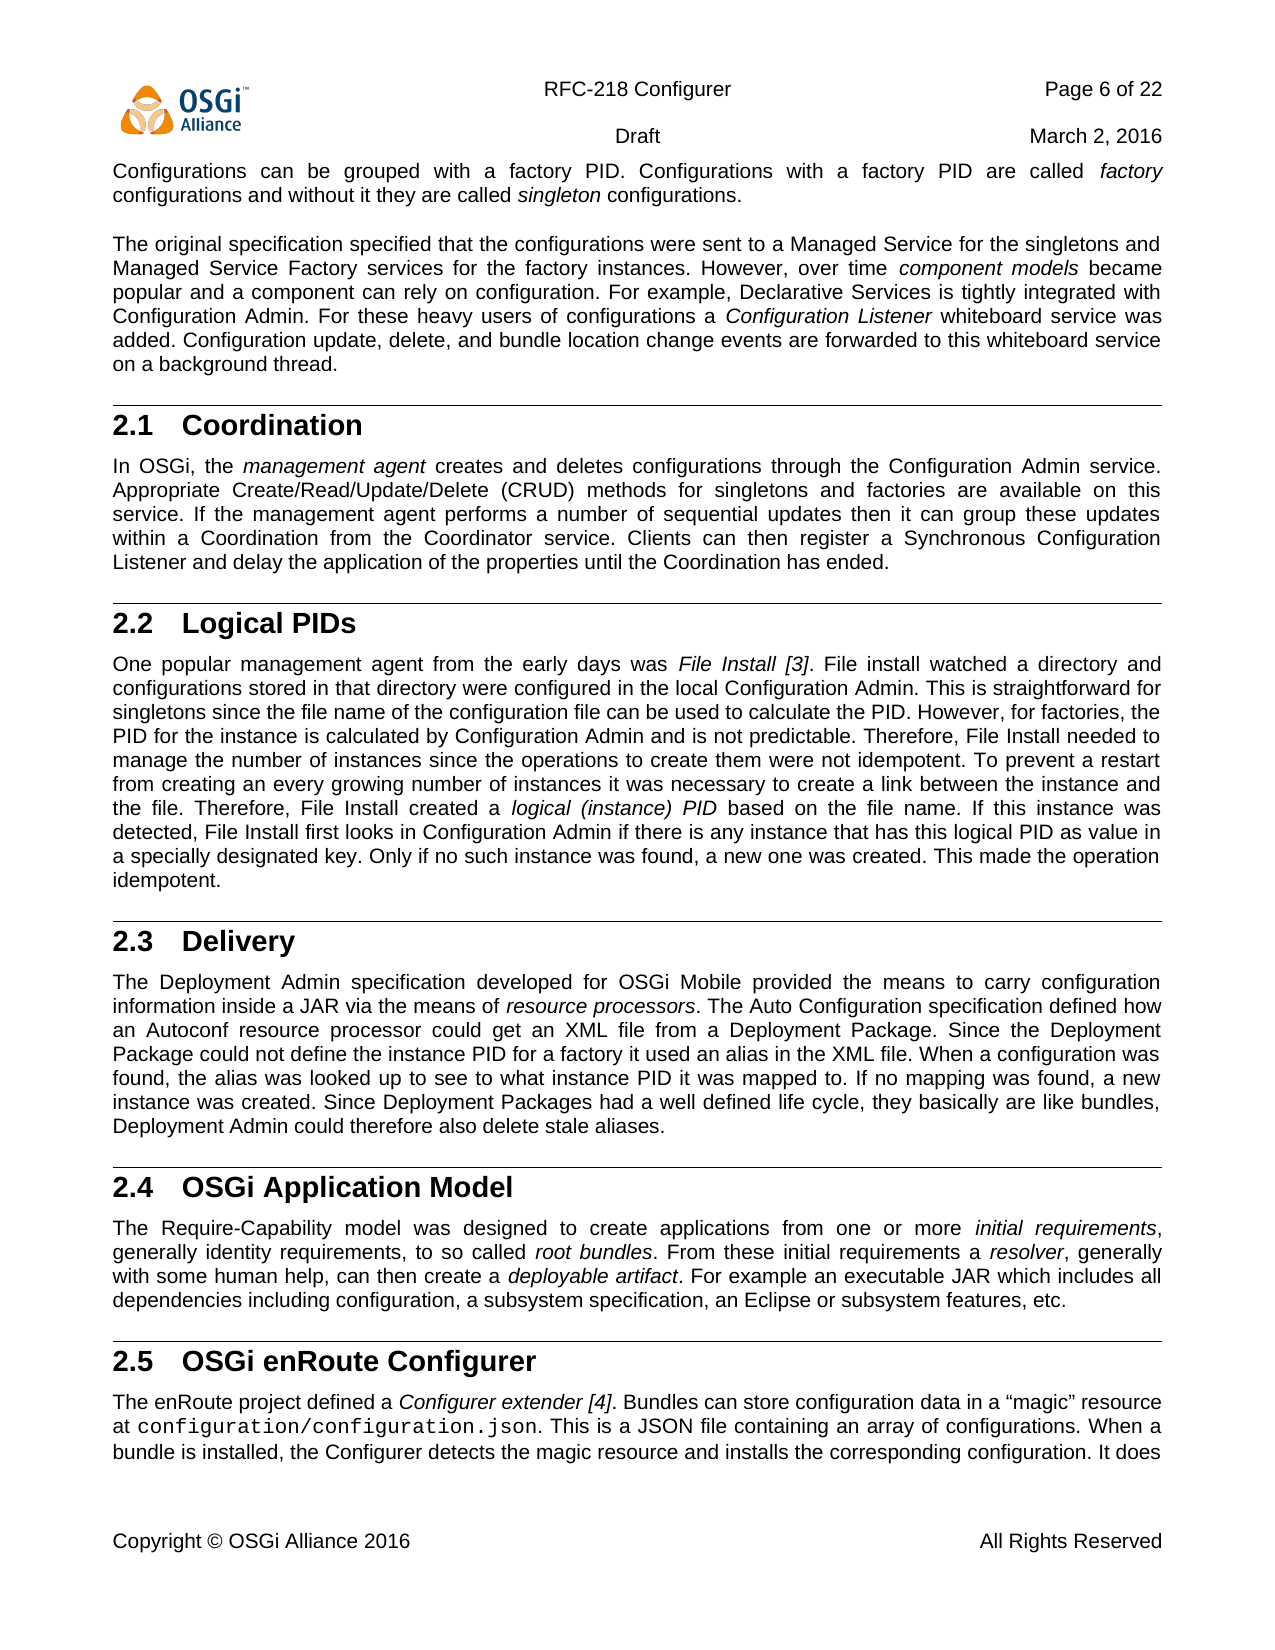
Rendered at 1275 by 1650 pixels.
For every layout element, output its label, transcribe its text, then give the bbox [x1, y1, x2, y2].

subtitle Coordination [112, 406, 1162, 441]
subtitle OSGi enRoute Configurer [112, 1342, 1162, 1378]
text One popular management agent from the early days was File Install [3].. File install watched a directory and configurations stored in that directory were configured in the local Configuration Admin. This is straightforward for singletons since the file name of the configuration file can be used to calculate the PID. However, for factories, the PID for the instance is calculated by Configuration Admin and is not predictable. Therefore, File Install needed to manage the number of instances since the operations to create them were not idempotent. To prevent a restart from creating an every growing number of instances it was necessary to create a link between the instance and the file. Therefore, File Install created a logical (instance) PID based on the file name. If this instance was detected, File Install first looks in Configuration Admin if there is any instance that has this logical PID as value in a specially designated key. Only if no such instance was found, a new one was created. This made the operation idempotent. [112, 652, 1162, 892]
subtitle Delivery [112, 922, 1162, 957]
text In OSGi, the management agent creates and deletes configurations through the Configuration Admin service. Appropriate Create/Read/Update/Delete (CRUD) methods for singletons and factories are available on this service. If the management agent performs a number of sequential updates then it can group these updates within a Coordination from the Coordinator service. Clients can then register a Synchronous Configuration Listener and delay the application of the properties until the Coordination has ended. [112, 454, 1162, 574]
subtitle Logical PIDs [112, 604, 1162, 639]
text The enRoute project defined a Configurer extender [4].. Bundles can store configuration data in a “magic” resource at configuration/configuration.json. This is a JSON file containing an array of configurations. When a bundle is installed, the Configurer detects the magic resource and installs the corresponding configuration. It does not remove the configuration when the bundle is uninstalled. The Configurer uses logical PIDs to manage factories. [112, 1390, 1162, 1464]
text The original specification specified that the configurations were sent to a Managed Service for the singletons and Managed Service Factory services for the factory instances. However, over time component models became popular and a component can rely on configuration. For example, Declarative Services is tightly integrated with Configuration Admin. For these heavy users of configurations a Configuration Listener whiteboard service was added. Configuration update, delete, and bundle location change events are forwarded to this whiteboard service on a background thread. [112, 232, 1162, 376]
picture [113, 78, 257, 142]
text The Require-Capability model was designed to create applications from one or more initial requirements, generally identity requirements, to so called root bundles. From these initial requirements a resolver, generally with some human help, can then create a deployable artifact. For example an executable JAR which includes all dependencies including configuration, a subsystem specification, an Eclipse or subsystem features, etc. [112, 1216, 1162, 1312]
text Configurations can be grouped with a factory PID. Configurations with a factory PID are called factory configurations and without it they are called singleton configurations. [112, 159, 1162, 207]
subtitle OSGi Application Model [112, 1168, 1162, 1203]
text The Deployment Admin specification developed for OSGi Mobile provided the means to carry configuration information inside a JAR via the means of resource processors. The Auto Configuration specification defined how an Autoconf resource processor could get an XML file from a Deployment Package. Since the Deployment Package could not define the instance PID for a factory it used an alias in the XML file. When a configuration was found, the alias was looked up to see to what instance PID it was mapped to. If no mapping was found, a new instance was created. Since Deployment Packages had a well defined life cycle, they basically are like bundles, Deployment Admin could therefore also delete stale aliases. [112, 970, 1162, 1138]
